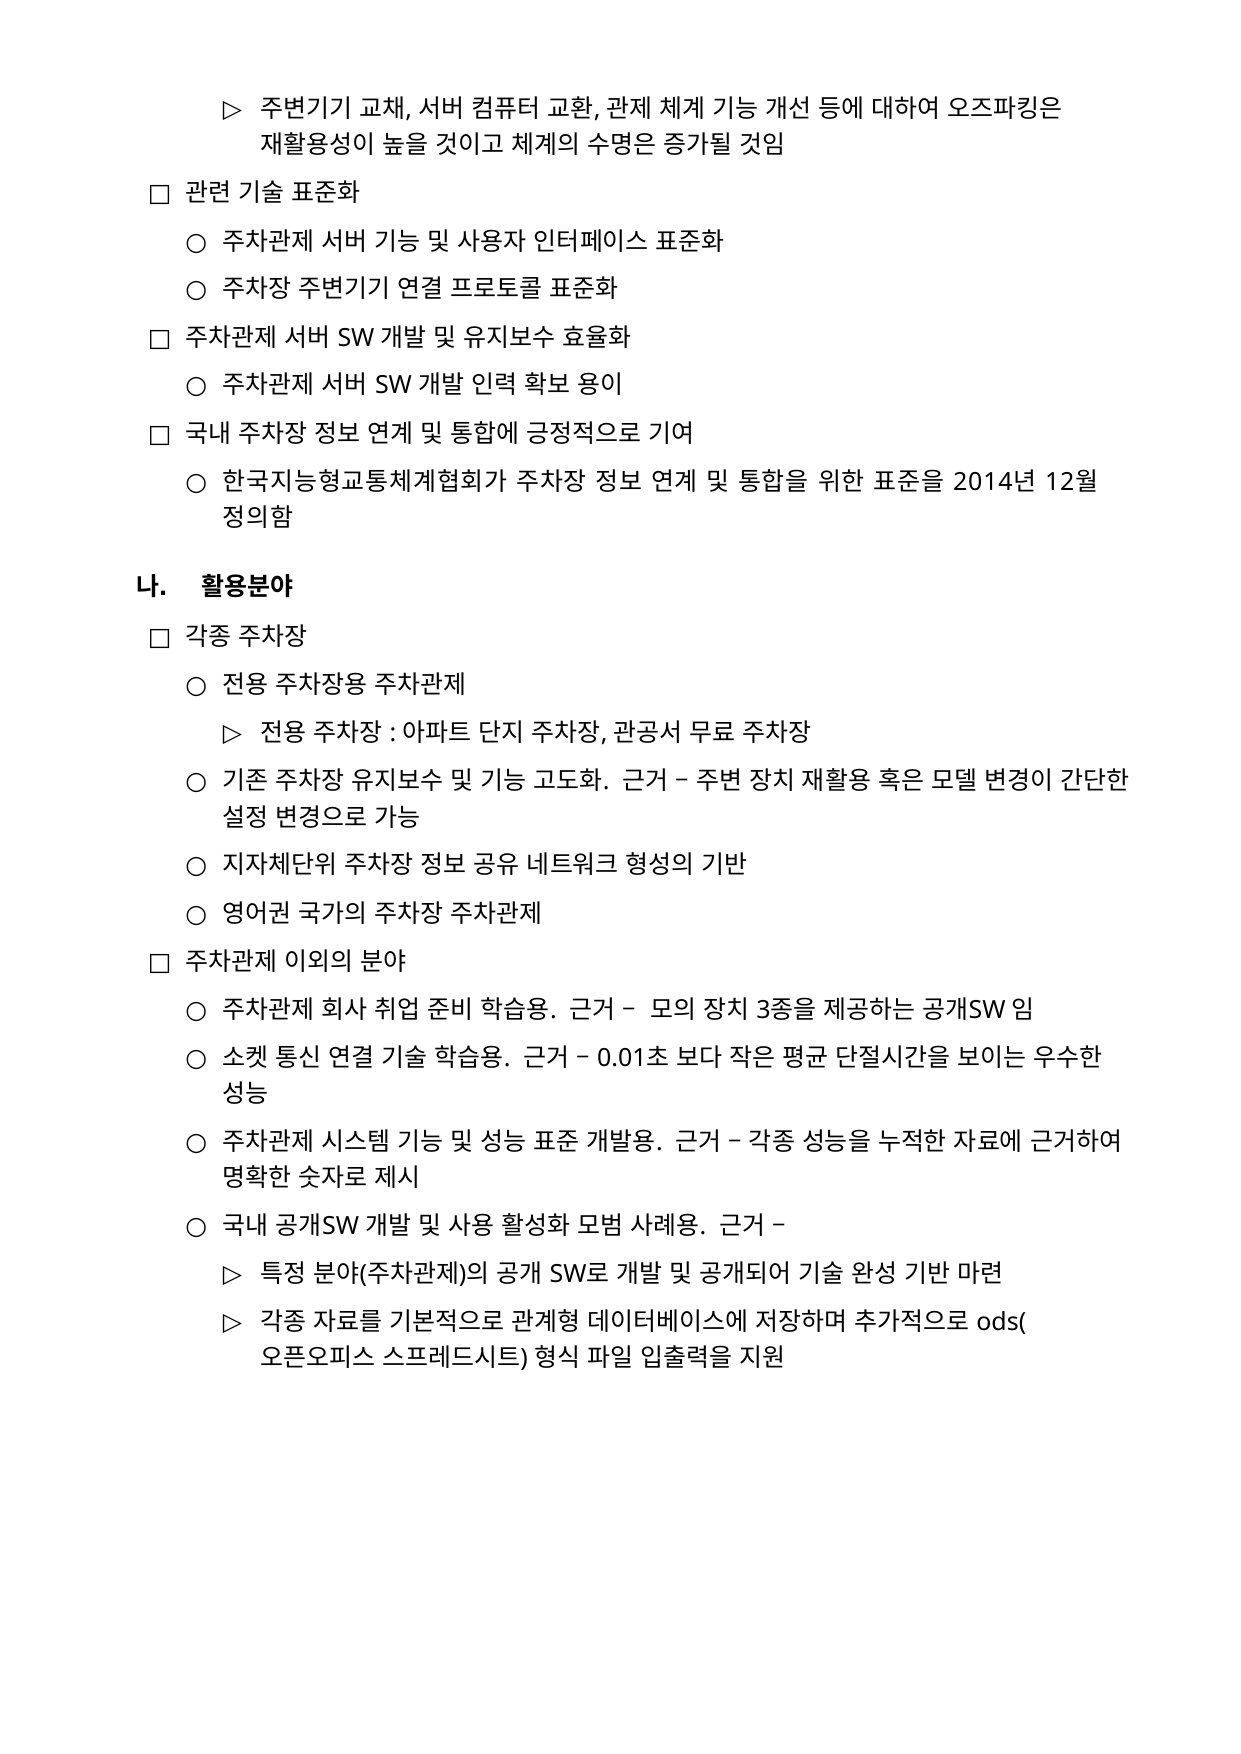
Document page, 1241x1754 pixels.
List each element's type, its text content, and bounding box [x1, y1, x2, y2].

list 지자체단위 주차장 정보 공유 네트워크 형성의 기반 [185, 845, 1134, 881]
list 주차관제 시스템 기능 및 성능 표준 개발용. 근거 – 각종 성능을 누적한 자료에 근거하여 명확한 숫자로 제시 [185, 1121, 1134, 1194]
list 특정 분야(주차관제)의 공개 SW로 개발 및 공개되어 기술 완성 기반 마련 [223, 1254, 1134, 1290]
list 주변기기 교채, 서버 컴퓨터 교환, 관제 체계 기능 개선 등에 대하여 오즈파킹은 재활용성이 높을 것이고 체계의 수명은 증가될 것임 [223, 89, 1134, 161]
list 한국지능형교통체계협회가 주차장 정보 연계 및 통합을 위한 표준을 2014년 12월 정의함 [185, 461, 1134, 533]
list 주차장 주변기기 연결 프로토콜 표준화 [185, 269, 1134, 305]
list 주차관제 서버 SW 개발 및 유지보수 효율화 [148, 317, 1134, 353]
list 각종 주차장 [148, 617, 1134, 653]
list 관련 기술 표준화 [148, 173, 1134, 209]
list 영어권 국가의 주차장 주차관제 [185, 893, 1134, 929]
list 주차관제 회사 취업 준비 학습용. 근거 – 모의 장치 3종을 제공하는 공개SW 임 [185, 989, 1134, 1025]
list 소켓 통신 연결 기술 학습용. 근거 – 0.01초 보다 작은 평균 단절시간을 보이는 우수한 성능 [185, 1037, 1134, 1109]
list 전용 주차장 : 아파트 단지 주차장, 관공서 무료 주차장 [223, 713, 1134, 749]
list 국내 공개SW 개발 및 사용 활성화 모범 사례용. 근거 – [185, 1206, 1134, 1242]
list 주차관제 서버 SW 개발 인력 확보 용이 [185, 365, 1134, 401]
list 국내 주차장 정보 연계 및 통합에 긍정적으로 기여 [148, 413, 1134, 449]
subtitle 활용분야 [136, 566, 1134, 602]
list 기존 주차장 유지보수 및 기능 고도화. 근거 – 주변 장치 재활용 혹은 모델 변경이 간단한 설정 변경으로 가능 [185, 761, 1134, 833]
list 각종 자료를 기본적으로 관계형 데이터베이스에 저장하며 추가적으로 ods(오픈오피스 스프레드시트) 형식 파일 입출력을 지원 [223, 1302, 1134, 1374]
list 주차관제 서버 기능 및 사용자 인터페이스 표준화 [185, 221, 1134, 257]
list 전용 주차장용 주차관제 [185, 665, 1134, 701]
list 주차관제 이외의 분야 [148, 941, 1134, 977]
